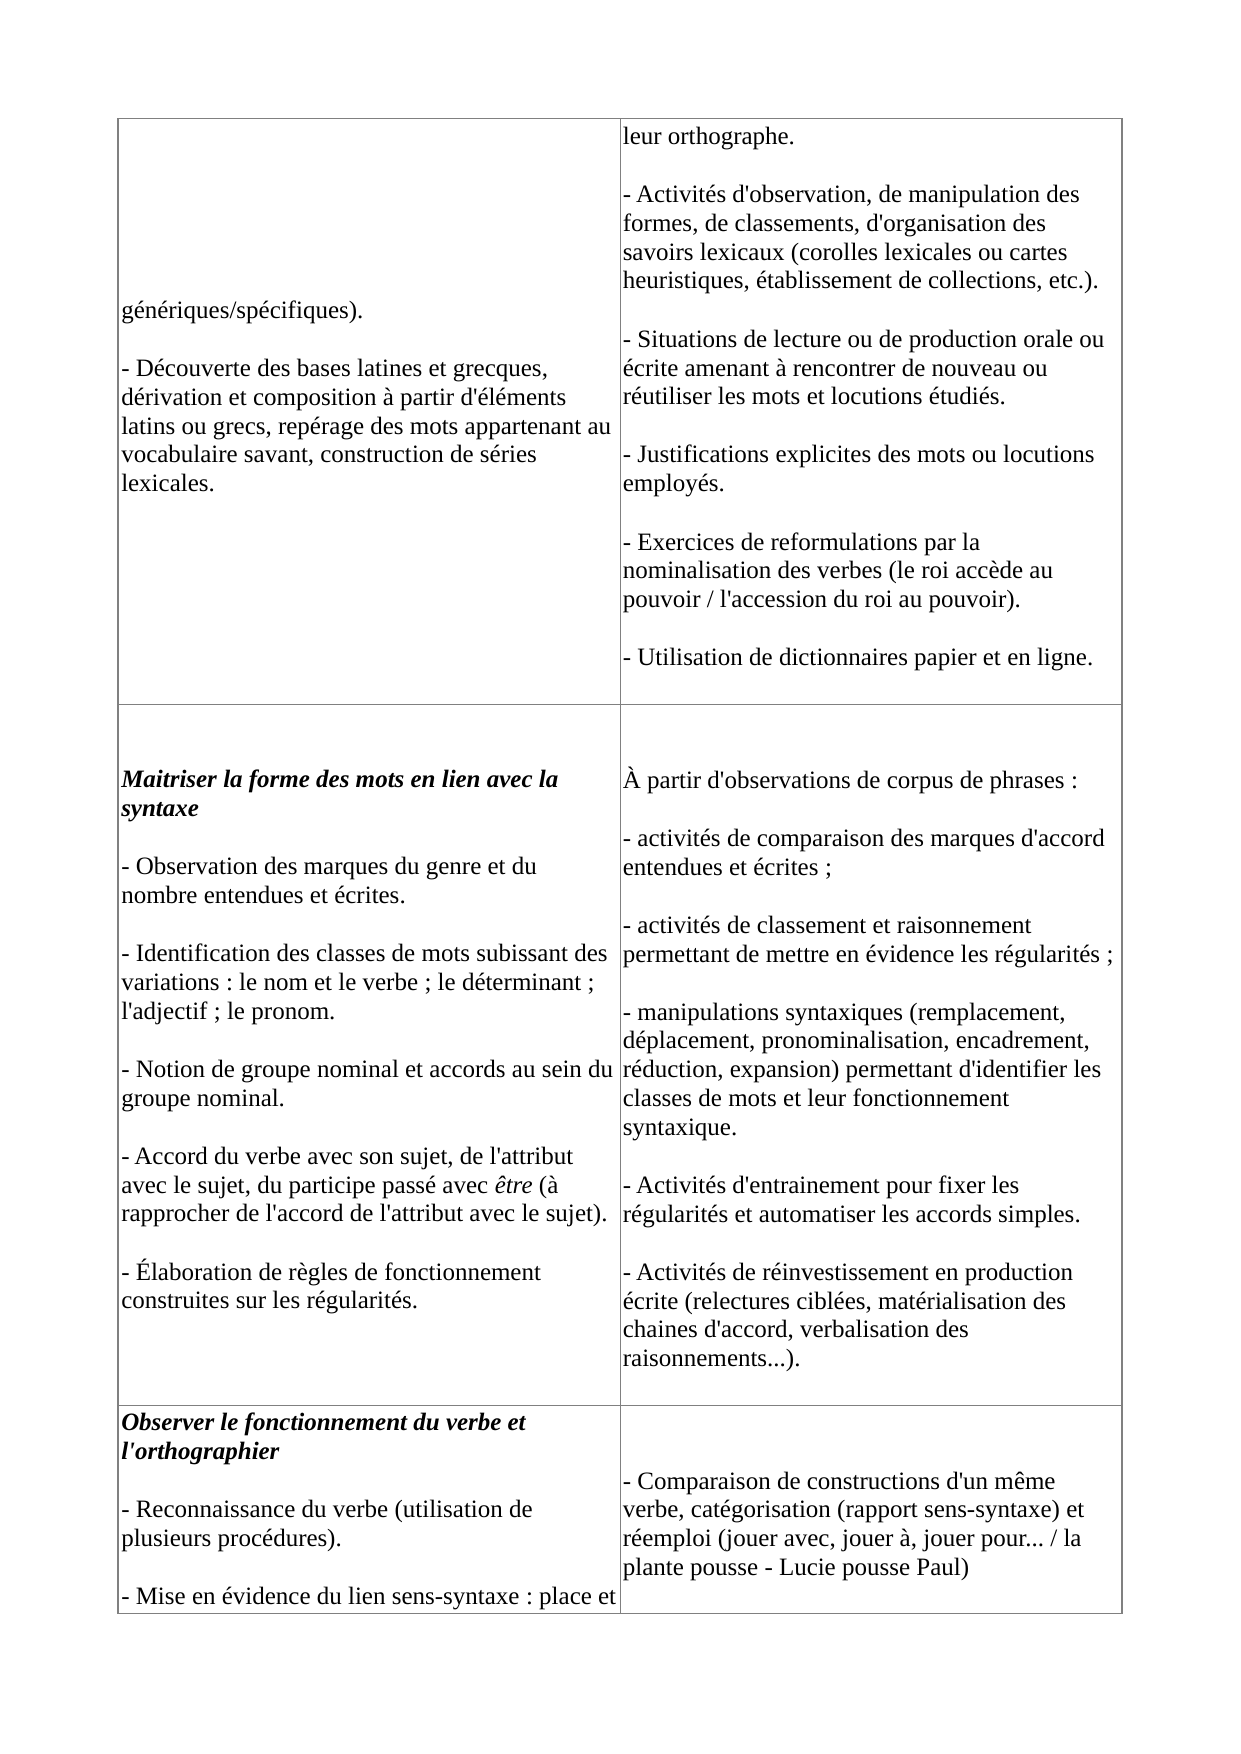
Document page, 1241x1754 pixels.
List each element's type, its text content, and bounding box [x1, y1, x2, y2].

table_cell - Comparaison de constructions d'un même verbe, catégorisation (rapport sens-syntaxe) et réemploi (jouer avec, jouer à, jouer pour... / la plante pousse - Lucie pousse Paul) [621, 1406, 1121, 1613]
table_cell génériques/spécifiques). - Découverte des bases latines et grecques, dérivation et composition à partir d'éléments latins ou grecs, repérage des mots appartenant au vocabulaire savant, construction de séries lexicales. [119, 119, 620, 703]
table_cell leur orthographe. - Activités d'observation, de manipulation des formes, de classements, d'organisation des savoirs lexicaux (corolles lexicales ou cartes heuristiques, établissement de collections, etc.). - Situations de lecture ou de production orale ou écrite amenant à rencontrer de nouveau ou réutiliser les mots et locutions étudiés. - Justifications explicites des mots ou locutions employés. - Exercices de reformulations par la nominalisation des verbes (le roi accède au pouvoir / l'accession du roi au pouvoir). - Utilisation de dictionnaires papier et en ligne. [621, 119, 1121, 703]
table_cell Maitriser la forme des mots en lien avec la syntaxe - Observation des marques du genre et du nombre entendues et écrites. - Identification des classes de mots subissant des variations : le nom et le verbe ; le déterminant ; l'adjectif ; le pronom. - Notion de groupe nominal et accords au sein du groupe nominal. - Accord du verbe avec son sujet, de l'attribut avec le sujet, du participe passé avec être (à rapprocher de l'accord de l'attribut avec le sujet). - Élaboration de règles de fonctionnement construites sur les régularités. [119, 705, 620, 1404]
table_cell À partir d'observations de corpus de phrases : - activités de comparaison des marques d'accord entendues et écrites ; - activités de classement et raisonnement permettant de mettre en évidence les régularités ; - manipulations syntaxiques (remplacement, déplacement, pronominalisation, encadrement, réduction, expansion) permettant d'identifier les classes de mots et leur fonctionnement syntaxique. - Activités d'entrainement pour fixer les régularités et automatiser les accords simples. - Activités de réinvestissement en production écrite (relectures ciblées, matérialisation des chaines d'accord, verbalisation des raisonnements...). [621, 705, 1121, 1404]
table_cell Observer le fonctionnement du verbe et l'orthographier - Reconnaissance du verbe (utilisation de plusieurs procédures). - Mise en évidence du lien sens-syntaxe : place et [119, 1406, 620, 1613]
